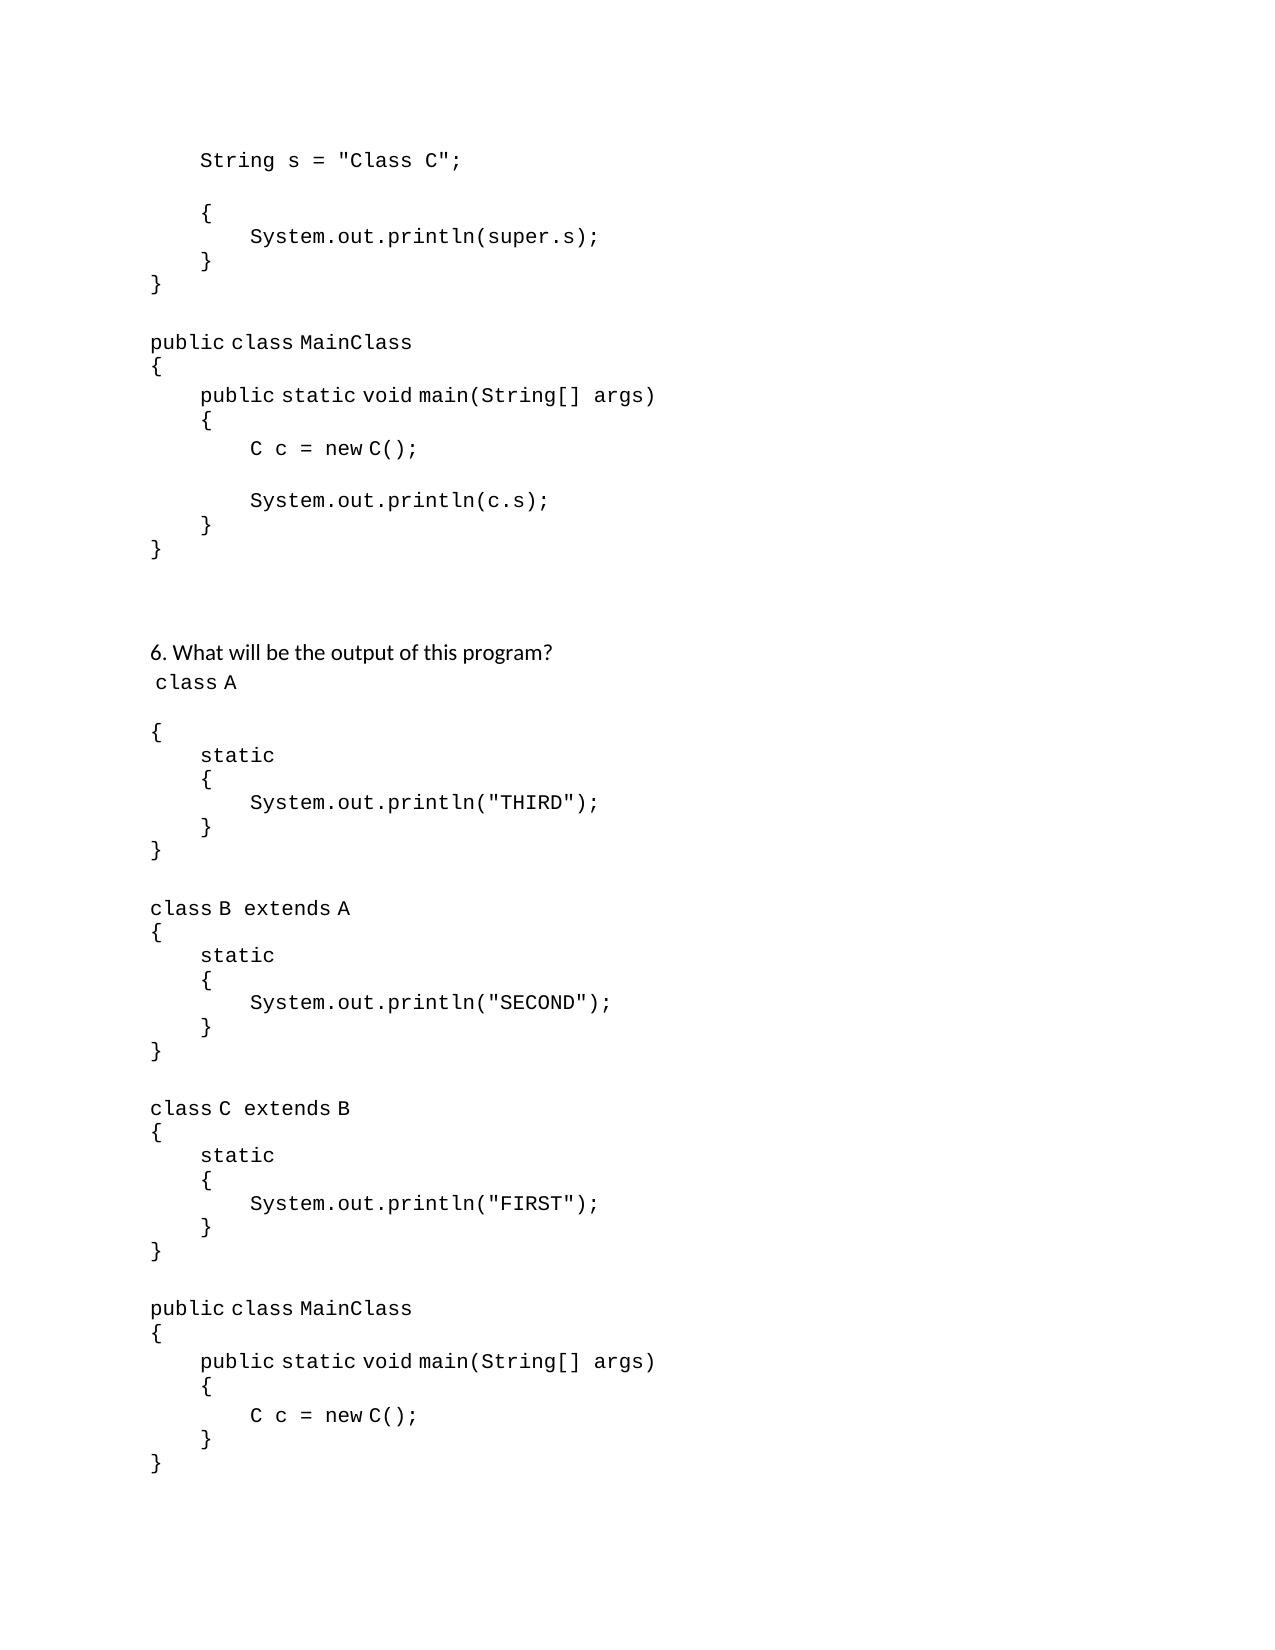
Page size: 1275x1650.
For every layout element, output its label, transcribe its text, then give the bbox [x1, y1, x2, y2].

text { [150, 969, 1125, 992]
text C c = new C(); [150, 1399, 1125, 1428]
text } [150, 1428, 1125, 1452]
text { [150, 355, 1125, 379]
text class C extends B [150, 1092, 1125, 1122]
text } [150, 1452, 1125, 1476]
text { [150, 1322, 1125, 1345]
text static [150, 1145, 1125, 1169]
text System.out.println("FIRST"); [150, 1192, 1125, 1216]
text } [150, 250, 1125, 273]
text } [150, 273, 1125, 297]
text { [150, 1375, 1125, 1399]
text } [150, 1216, 1125, 1240]
text } [150, 538, 1125, 561]
text String s = "Class C"; [150, 150, 1125, 174]
text { [150, 1122, 1125, 1145]
text { [150, 202, 1125, 226]
text public static void main(String[] args) [150, 379, 1125, 408]
text System.out.println(super.s); [150, 226, 1125, 250]
text } [150, 1016, 1125, 1039]
text C c = new C(); [150, 432, 1125, 462]
text 6. What will be the output of this program? [150, 638, 1125, 666]
text { [150, 921, 1125, 945]
text static [150, 745, 1125, 768]
text { [150, 1169, 1125, 1192]
text System.out.println("SECOND"); [150, 992, 1125, 1016]
text } [150, 816, 1125, 839]
text } [150, 1240, 1125, 1263]
text System.out.println(c.s); [150, 491, 1125, 514]
text static [150, 945, 1125, 969]
text class A [150, 666, 1125, 696]
text { [150, 408, 1125, 432]
text public class MainClass [150, 1292, 1125, 1322]
text } [150, 1039, 1125, 1063]
text } [150, 839, 1125, 863]
text public class MainClass [150, 326, 1125, 355]
text } [150, 514, 1125, 538]
text System.out.println("THIRD"); [150, 792, 1125, 816]
text { [150, 768, 1125, 792]
text class B extends A [150, 892, 1125, 921]
text { [150, 721, 1125, 745]
text public static void main(String[] args) [150, 1345, 1125, 1375]
